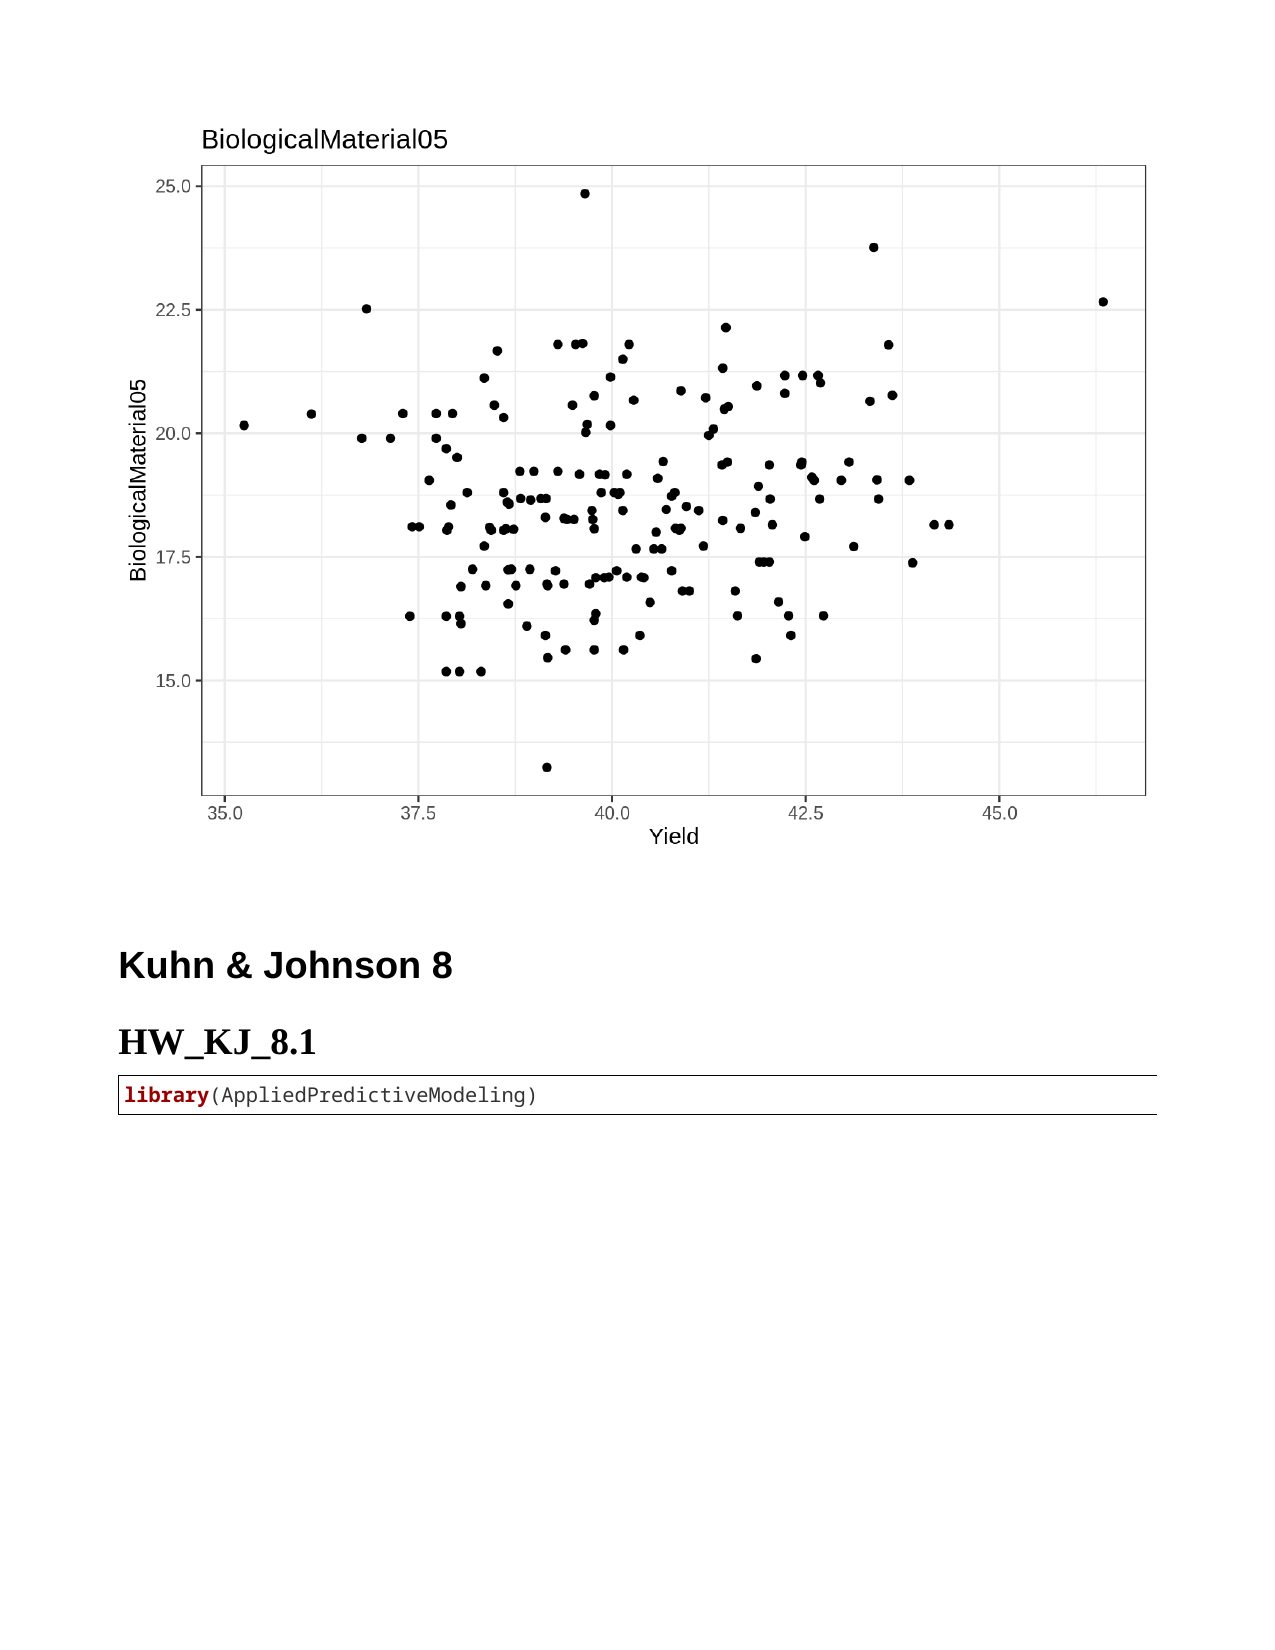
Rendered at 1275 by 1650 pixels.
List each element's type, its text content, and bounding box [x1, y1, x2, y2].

picture [118, 118, 1157, 860]
table_header library(AppliedPredictiveModeling) 8.1. Recreate the simulated data from Exercise 7.2: library(mlbench) set.seed(200) simulated <- mlbench.friedman1(200, sd = 1) simulated <- cbind(simulated$x, simulated$y) simulated <- as.data.frame(simulated) colnames(simulated)[ncol(simulated)] <- "y" (a) Fit a random forest model to all of the predictors, then estimate the variable importance scores: library(randomForest) ## randomForest 4.6-14 ## Type rfNews() to see new features/changes/bug fixes. library(caret) rfmodel1 <- randomForest(y ~ ., data = simulated, importance = TRUE, ntree = 1000) rfImp1 <- varImp(rfmodel1, scale = FALSE) rfImp1 ## Overall ## V1 8.732235404 ## V2 6.415369387 ## V3 0.763591825 ## V4 7.615118809 ## V5 2.023524577 ## V6 0.165111172 ## V7 -0.005961659 ## V8 -0.166362581 ## V9 -0.095292651 ## V10 -0.074944788 Did the random forest model significantly use the uninformative predictors (V6 – V10)? The importance values of predictors (V6 - V10) are either very low and positive or very low and negative. This means that the random forest model really did not use those variables. varImpPlot(rfmodel1) [119, 1076, 1157, 1114]
subtitle Kuhn & Johnson 8 [118, 942, 1157, 986]
subtitle HW_KJ_8.1 [118, 1019, 1157, 1063]
